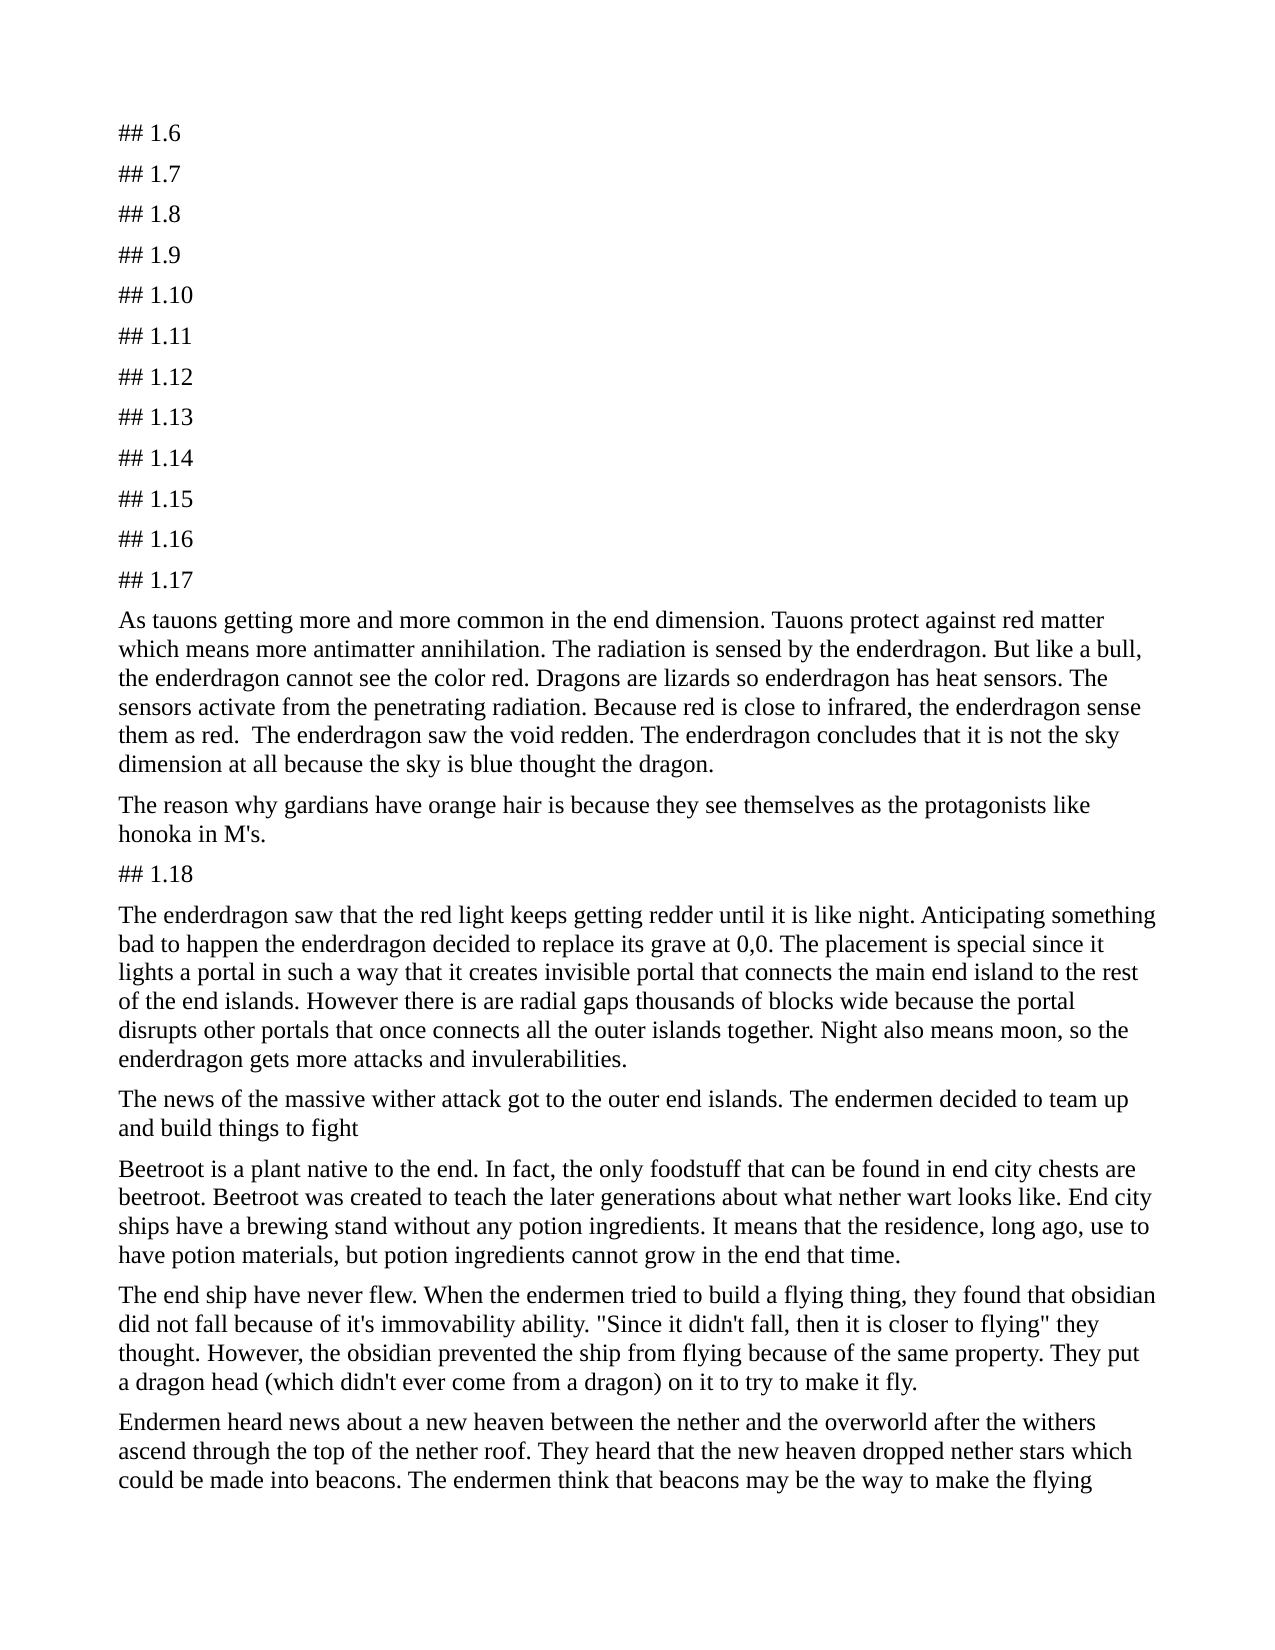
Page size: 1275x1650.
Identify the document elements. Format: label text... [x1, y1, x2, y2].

text ## 1.14 [118, 443, 1157, 472]
text The end ship have never flew. When the endermen tried to build a flying thing, they found that obsidian did not fall because of it's immovability ability. "Since it didn't fall, then it is closer to flying" they thought. However, the obsidian prevented the ship from flying because of the same property. They put a dragon head (which didn't ever come from a dragon) on it to try to make it fly. [118, 1281, 1157, 1396]
text ## 1.10 [118, 281, 1157, 309]
text ## 1.12 [118, 362, 1157, 391]
text ## 1.6 [118, 118, 1157, 147]
text ## 1.9 [118, 240, 1157, 269]
text ## 1.8 [118, 199, 1157, 228]
text As tauons getting more and more common in the end dimension. Tauons protect against red matter which means more antimatter annihilation. The radiation is sensed by the enderdragon. But like a bull, the enderdragon cannot see the color red. Dragons are lizards so enderdragon has heat sensors. The sensors activate from the penetrating radiation. Because red is close to infrared, the enderdragon sense them as red. The enderdragon saw the void redden. The enderdragon concludes that it is not the sky dimension at all because the sky is blue thought the dragon. [118, 606, 1157, 778]
text ## 1.17 [118, 565, 1157, 594]
text ## 1.15 [118, 484, 1157, 512]
text The enderdragon saw that the red light keeps getting redder until it is like night. Anticipating something bad to happen the enderdragon decided to replace its grave at 0,0. The placement is special since it lights a portal in such a way that it creates invisible portal that connects the main end island to the rest of the end islands. However there is are radial gaps thousands of blocks wide because the portal disrupts other portals that once connects all the outer islands together. Night also means moon, so the enderdragon gets more attacks and invulerabilities. [118, 900, 1157, 1072]
text Beetroot is a plant native to the end. In fact, the only foodstuff that can be found in end city chests are beetroot. Beetroot was created to teach the later generations about what nether wart looks like. End city ships have a brewing stand without any potion ingredients. It means that the residence, long ago, use to have potion materials, but potion ingredients cannot grow in the end that time. [118, 1154, 1157, 1269]
text Endermen heard news about a new heaven between the nether and the overworld after the withers ascend through the top of the nether roof. They heard that the new heaven dropped nether stars which could be made into beacons. The endermen think that beacons may be the way to make the flying [118, 1407, 1157, 1494]
text The news of the massive wither attack got to the outer end islands. The endermen decided to team up and build things to fight [118, 1084, 1157, 1142]
text ## 1.18 [118, 859, 1157, 888]
text The reason why gardians have orange hair is because they see themselves as the protagonists like honoka in M's. [118, 790, 1157, 847]
text ## 1.7 [118, 159, 1157, 187]
text ## 1.11 [118, 321, 1157, 350]
text ## 1.16 [118, 524, 1157, 553]
text ## 1.13 [118, 402, 1157, 431]
